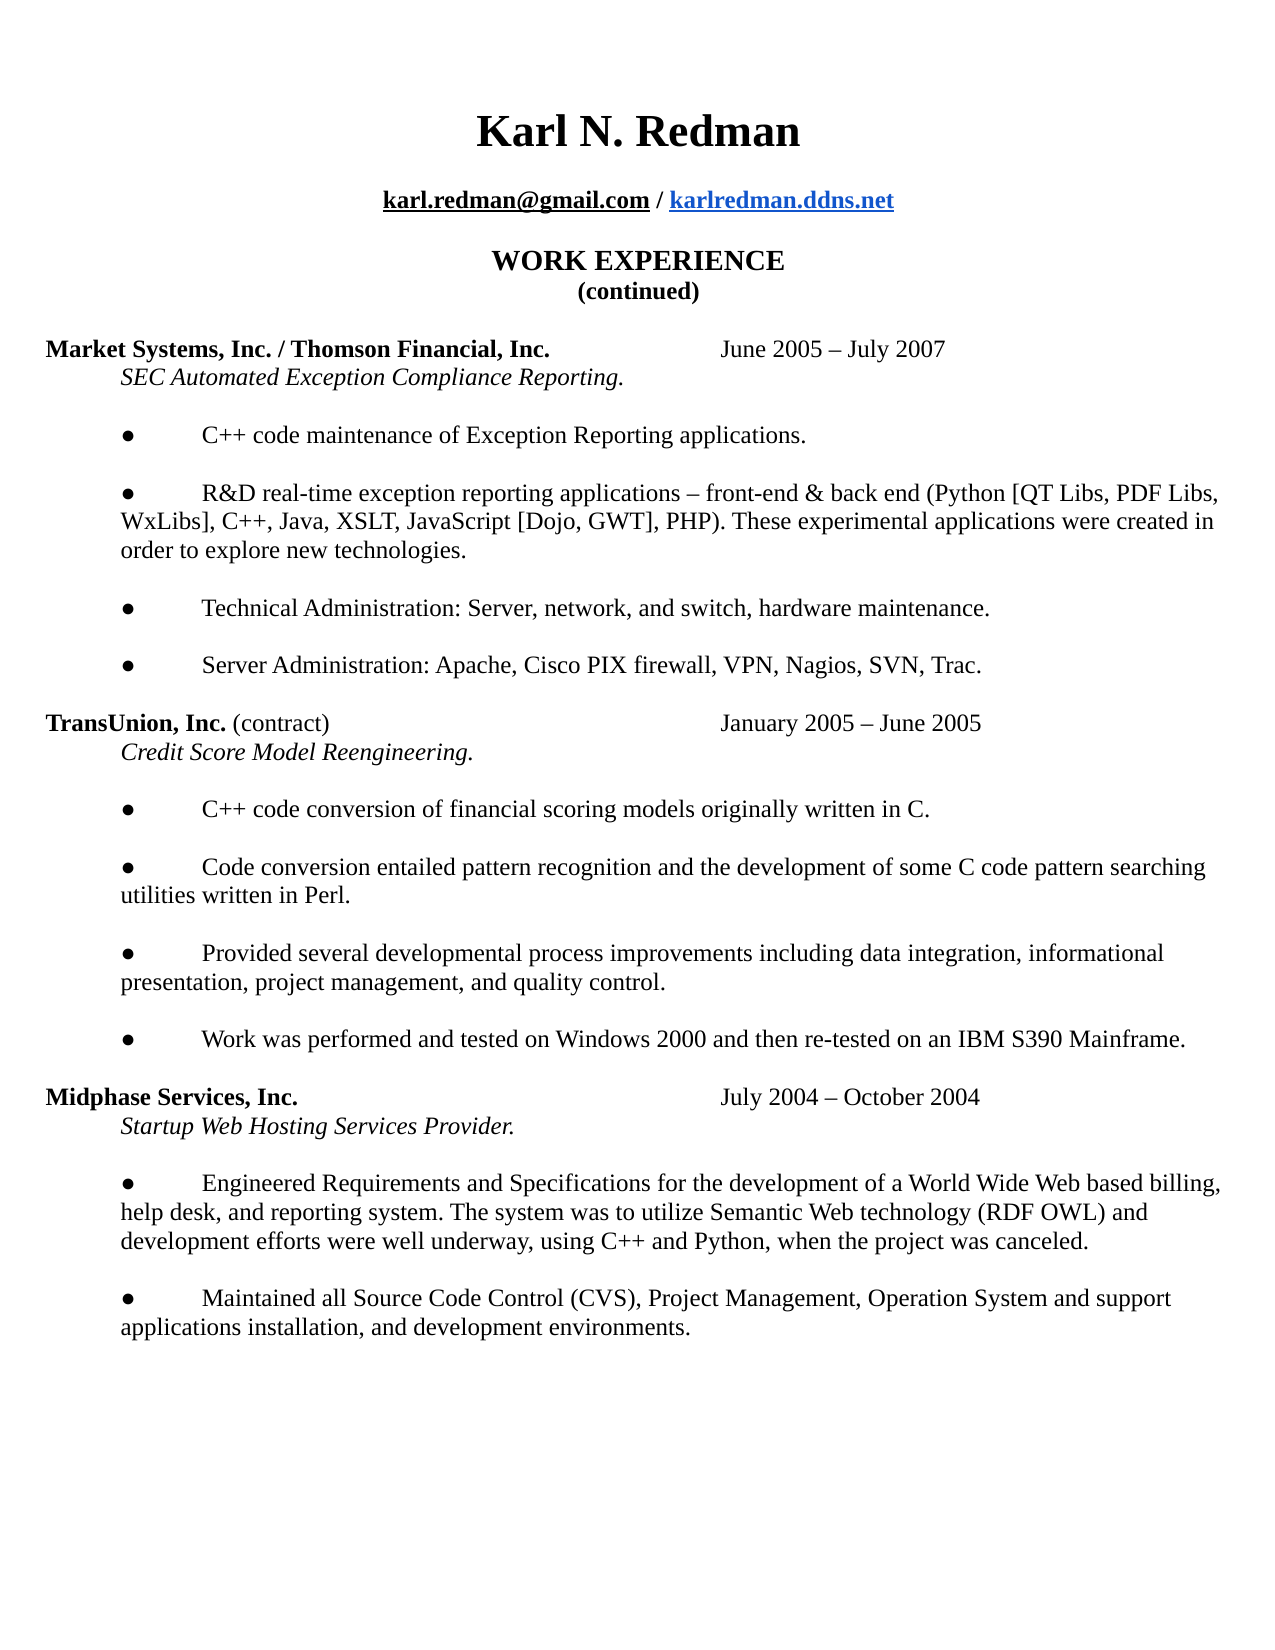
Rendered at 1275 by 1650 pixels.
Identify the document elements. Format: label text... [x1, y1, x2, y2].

text TransUnion, Inc. (contract) January 2005 – June 2005 [45, 708, 1231, 737]
text Karl N. Redman [45, 104, 1231, 156]
list C++ code conversion of financial scoring models originally written in C. [120, 794, 1231, 823]
text SEC Automated Exception Compliance Reporting. [45, 362, 1231, 391]
list Provided several developmental process improvements including data integration, informational presentation, project management, and quality control. [120, 938, 1231, 996]
list Server Administration: Apache, Cisco PIX firewall, VPN, Nagios, SVN, Trac. [120, 650, 1231, 679]
list Maintained all Source Code Control (CVS), Project Management, Operation System and support applications installation, and development environments. [120, 1283, 1231, 1341]
text (continued) [45, 276, 1231, 305]
list C++ code maintenance of Exception Reporting applications. [120, 420, 1231, 449]
text karl.redman@gmail.com / karlredman.ddns.net [45, 185, 1231, 214]
text Midphase Services, Inc. July 2004 – October 2004 [45, 1082, 1231, 1111]
text Credit Score Model Reengineering. [45, 737, 1231, 765]
list R&D real-time exception reporting applications – front-end & back end (Python [QT Libs, PDF Libs, WxLibs], C++, Java, XSLT, JavaScript [Dojo, GWT], PHP). These experimental applications were created in order to explore new technologies. [120, 478, 1231, 564]
list Work was performed and tested on Windows 2000 and then re-tested on an IBM S390 Mainframe. [120, 1024, 1231, 1053]
text WORK EXPERIENCE [45, 243, 1231, 276]
list Code conversion entailed pattern recognition and the development of some C code pattern searching utilities written in Perl. [120, 852, 1231, 909]
text Market Systems, Inc. / Thomson Financial, Inc. June 2005 – July 2007 [45, 334, 1231, 362]
list Engineered Requirements and Specifications for the development of a World Wide Web based billing, help desk, and reporting system. The system was to utilize Semantic Web technology (RDF OWL) and development efforts were well underway, using C++ and Python, when the project was canceled. [120, 1168, 1231, 1255]
list Technical Administration: Server, network, and switch, hardware maintenance. [120, 593, 1231, 622]
text Startup Web Hosting Services Provider. [45, 1111, 1231, 1139]
